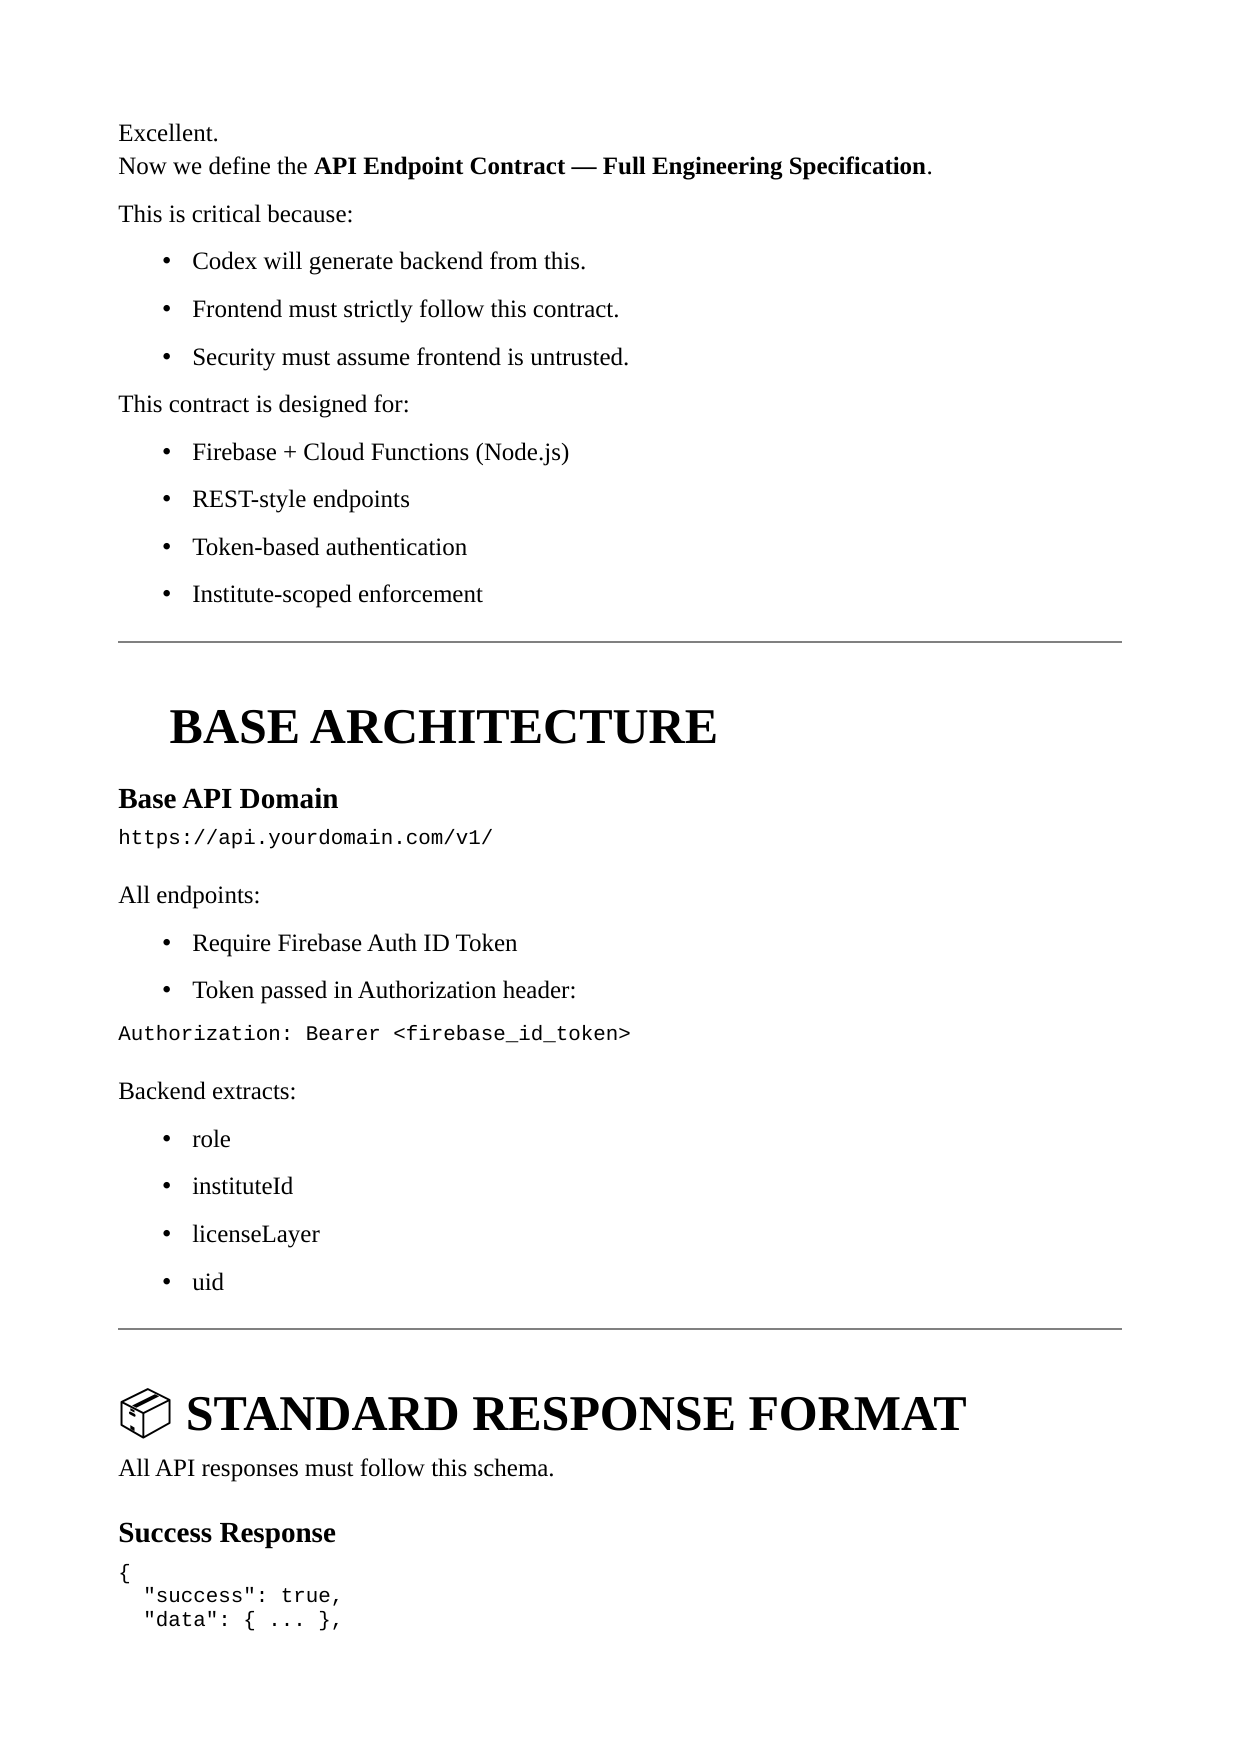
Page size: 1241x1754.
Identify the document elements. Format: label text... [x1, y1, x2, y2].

subtitle 📦 STANDARD RESPONSE FORMAT [118, 1383, 1122, 1441]
list Codex will generate backend from this. [162, 246, 1122, 275]
list Token-based authentication [162, 532, 1122, 561]
text Excellent. Now we define the API Endpoint Contract — Full Engineering Specification. [118, 118, 1122, 180]
list role [162, 1124, 1122, 1152]
list uid [162, 1267, 1122, 1295]
subtitle Success Response [118, 1516, 1122, 1549]
list Institute-scoped enforcement [162, 579, 1122, 608]
subtitle Base API Domain [118, 781, 1122, 814]
text All API responses must follow this schema. [118, 1453, 1122, 1482]
text Authorization: Bearer <firebase_id_token> [118, 1023, 1122, 1047]
subtitle 🌐 BASE ARCHITECTURE [118, 696, 1122, 754]
list licenseLayer [162, 1219, 1122, 1248]
list Frontend must strictly follow this contract. [162, 294, 1122, 323]
text This is critical because: [118, 199, 1122, 227]
list Require Firebase Auth ID Token [162, 928, 1122, 957]
list Security must assume frontend is untrusted. [162, 342, 1122, 370]
text All endpoints: [118, 880, 1122, 909]
text "success": true, [118, 1585, 1122, 1609]
text "data": { ... }, [118, 1609, 1122, 1633]
list instituteId [162, 1171, 1122, 1200]
text This contract is designed for: [118, 389, 1122, 418]
text https://api.yourdomain.com/v1/ [118, 827, 1122, 851]
text Backend extracts: [118, 1076, 1122, 1105]
list Firebase + Cloud Functions (Node.js) [162, 437, 1122, 466]
text { [118, 1562, 1122, 1585]
list Token passed in Authorization header: [162, 975, 1122, 1004]
list REST-style endpoints [162, 484, 1122, 513]
